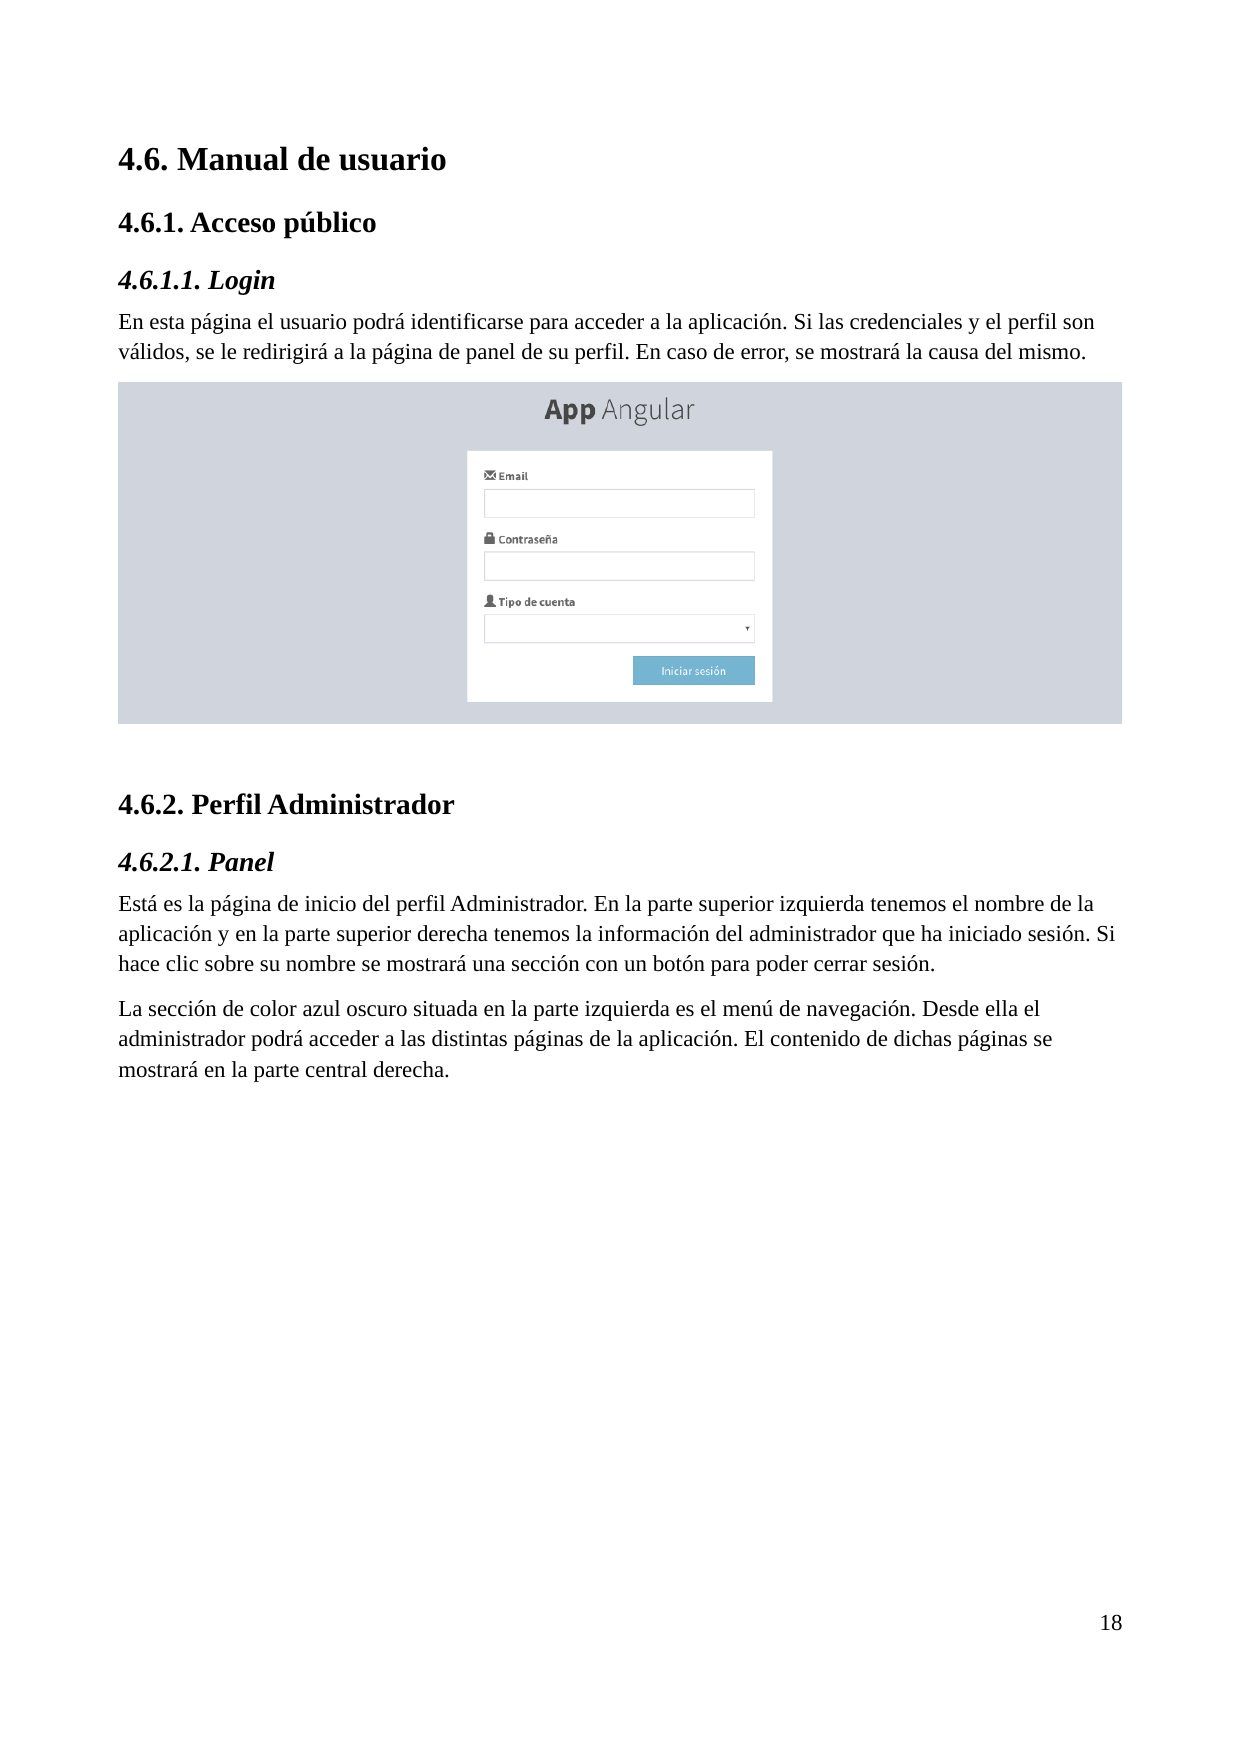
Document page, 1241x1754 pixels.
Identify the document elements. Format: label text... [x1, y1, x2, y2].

subtitle 4.6.2. Perfil Administrador [118, 787, 1122, 821]
picture [118, 382, 1123, 724]
text La sección de color azul oscuro situada en la parte izquierda es el menú de navegación. Desde ella el administrador podrá acceder a las distintas páginas de la aplicación. El contenido de dichas páginas se mostrará en la parte central derecha. [118, 995, 1122, 1082]
subtitle 4.6.2.1. Panel [118, 846, 1122, 878]
subtitle 4.6. Manual de usuario [118, 139, 1122, 178]
subtitle 4.6.1.1. Login [118, 263, 1122, 295]
subtitle 4.6.1. Acceso público [118, 205, 1122, 238]
text En esta página el usuario podrá identificarse para acceder a la aplicación. Si las credenciales y el perfil son válidos, se le redirigirá a la página de panel de su perfil. En caso de error, se mostrará la causa del mismo. [118, 308, 1122, 364]
text Está es la página de inicio del perfil Administrador. En la parte superior izquierda tenemos el nombre de la aplicación y en la parte superior derecha tenemos la información del administrador que ha iniciado sesión. Si hace clic sobre su nombre se mostrará una sección con un botón para poder cerrar sesión. [118, 890, 1122, 977]
